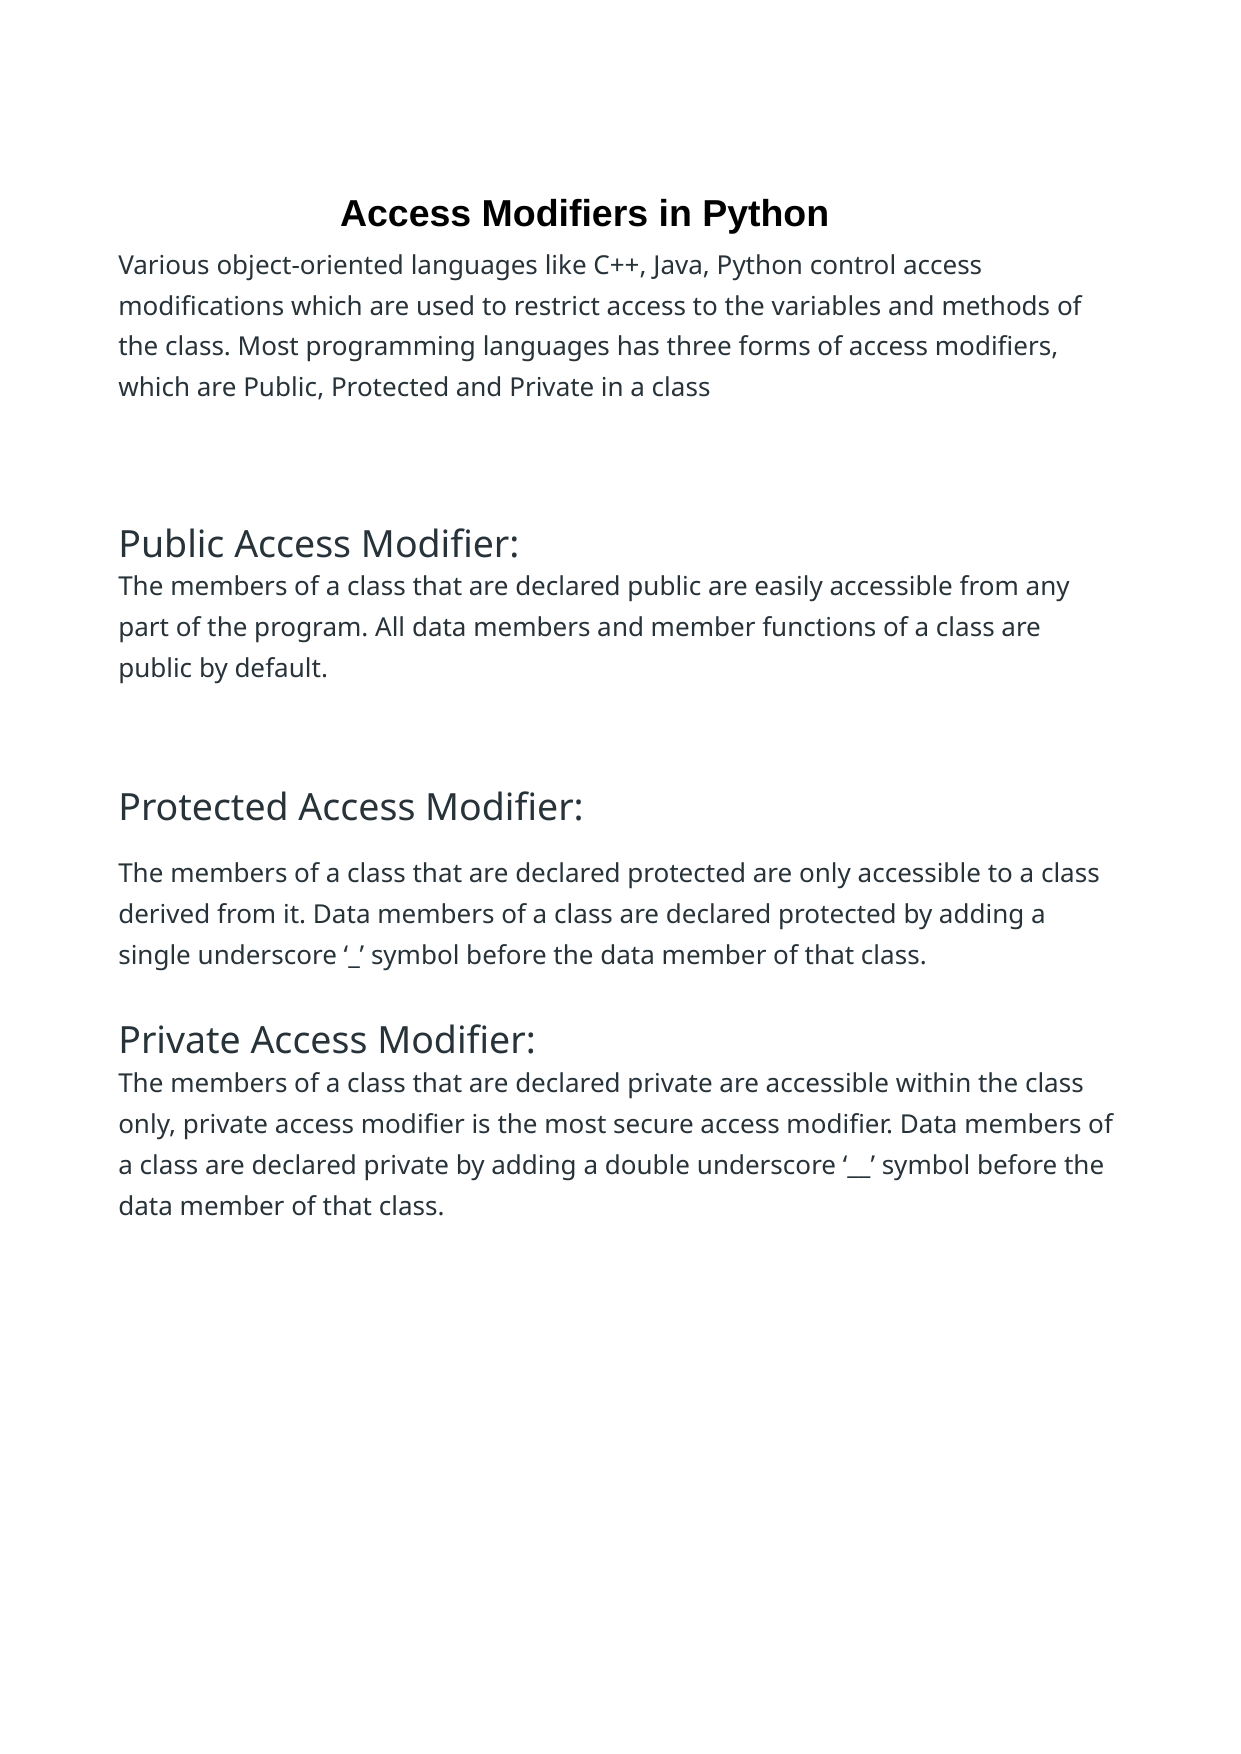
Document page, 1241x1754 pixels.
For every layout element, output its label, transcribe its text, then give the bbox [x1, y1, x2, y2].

text Various object-oriented languages like C++, Java, Python control access modifications which are used to restrict access to the variables and methods of the class. Most programming languages has three forms of access modifiers, which are Public, Protected and Private in a class [118, 246, 1122, 404]
text The members of a class that are declared protected are only accessible to a class derived from it. Data members of a class are declared protected by adding a single underscore ‘_’ symbol before the data member of that class. [118, 855, 1122, 972]
subtitle Public Access Modifier: [118, 517, 1122, 568]
text The members of a class that are declared private are accessible within the class only, private access modifier is the most secure access modifier. Data members of a class are declared private by adding a double underscore ‘__’ symbol before the data member of that class. [118, 1065, 1122, 1223]
subtitle Access Modifiers in Python [118, 191, 1122, 234]
text Protected Access Modifier: [118, 780, 1122, 831]
subtitle Private Access Modifier: [118, 1014, 1122, 1065]
text The members of a class that are declared public are easily accessible from any part of the program. All data members and member functions of a class are public by default. [118, 568, 1122, 685]
